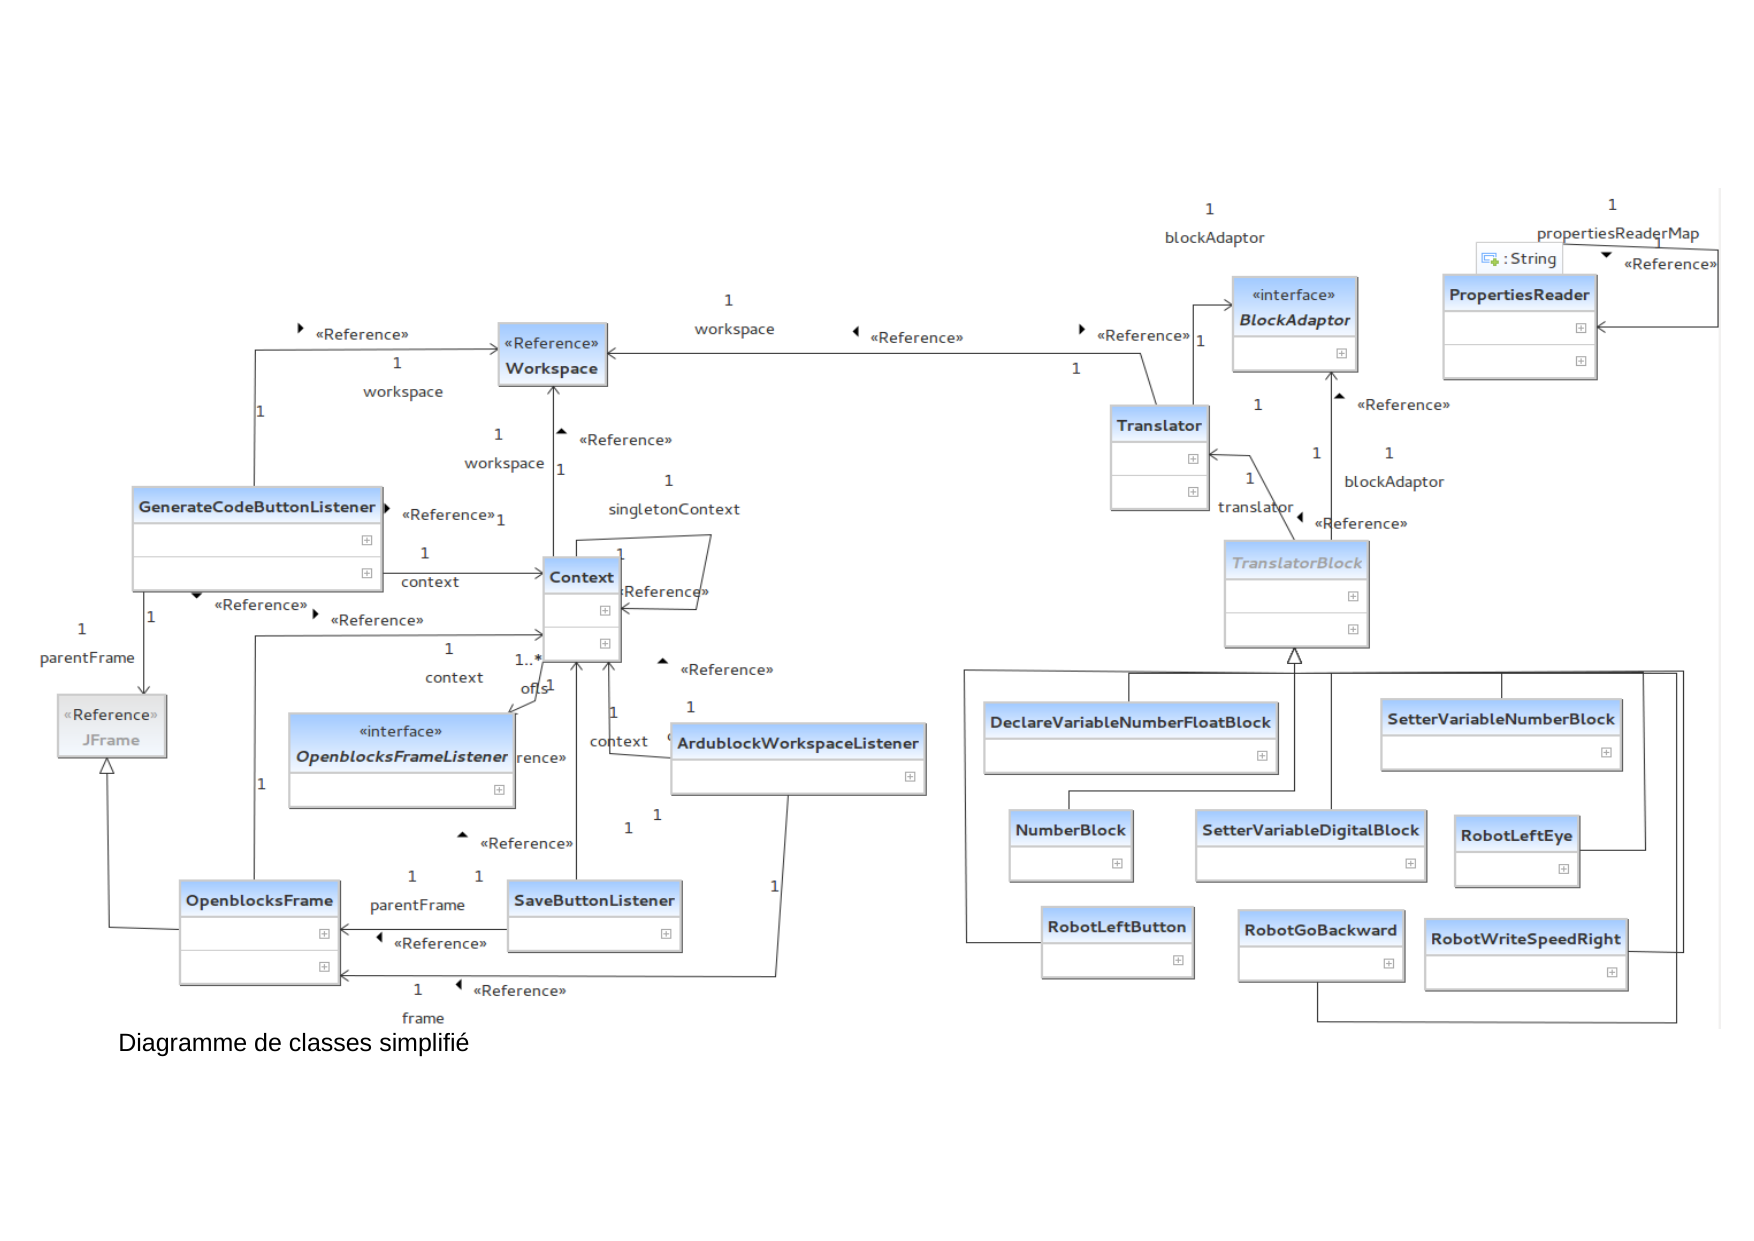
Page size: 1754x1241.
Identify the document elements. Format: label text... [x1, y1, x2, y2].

text Diagramme de classes simplifié [118, 1029, 1636, 1057]
picture [27, 188, 1721, 1029]
text [118, 176, 1636, 188]
